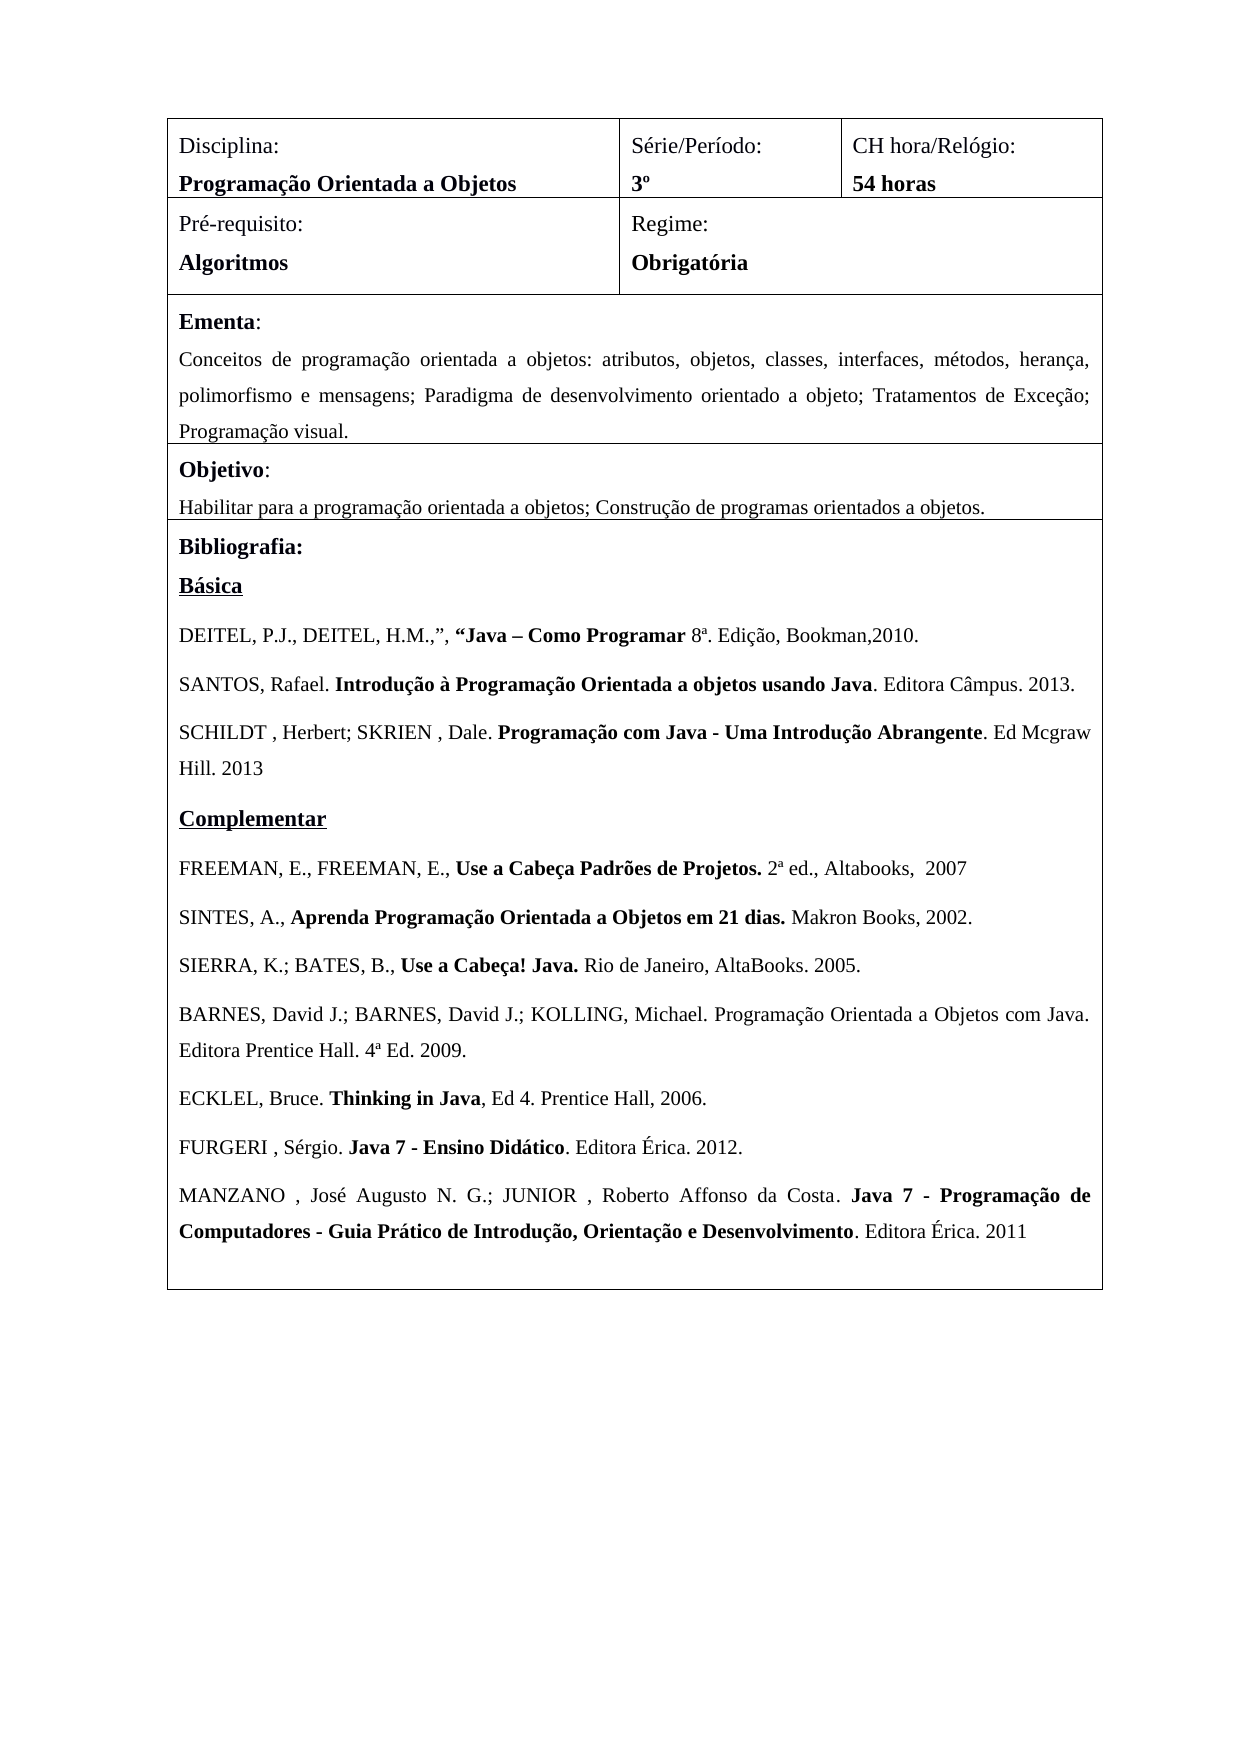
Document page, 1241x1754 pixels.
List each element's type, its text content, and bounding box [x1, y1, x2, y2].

table_cell Objetivo: Habilitar para a programação orientada a objetos; Construção de programas orientados a objetos. [168, 444, 1102, 519]
table_header CH hora/Relógio: 54 horas [842, 119, 1102, 197]
table_cell Bibliografia: Básica DEITEL, P.J., DEITEL, H.M.,”, “Java – Como Programar 8ª. Edição, Bookman,2010. SANTOS, Rafael. Introdução à Programação Orientada a objetos usando Java. Editora Câmpus. 2013. SCHILDT , Herbert; SKRIEN , Dale. Programação com Java - Uma Introdução Abrangente. Ed Mcgraw Hill. 2013 Complementar FREEMAN, E., FREEMAN, E., Use a Cabeça Padrões de Projetos. 2ª ed., Altabooks, 2007 SINTES, A., Aprenda Programação Orientada a Objetos em 21 dias. Makron Books, 2002. SIERRA, K.; BATES, B., Use a Cabeça! Java. Rio de Janeiro, AltaBooks. 2005. BARNES, David J.; BARNES, David J.; KOLLING, Michael. Programação Orientada a Objetos com Java. Editora Prentice Hall. 4ª Ed. 2009. ECKLEL, Bruce. Thinking in Java, Ed 4. Prentice Hall, 2006. FURGERI , Sérgio. Java 7 - Ensino Didático. Editora Érica. 2012. MANZANO , José Augusto N. G.; JUNIOR , Roberto Affonso da Costa. Java 7 - Programação de Computadores - Guia Prático de Introdução, Orientação e Desenvolvimento. Editora Érica. 2011 [168, 520, 1102, 1289]
table_cell Ementa: Conceitos de programação orientada a objetos: atributos, objetos, classes, interfaces, métodos, herança, polimorfismo e mensagens; Paradigma de desenvolvimento orientado a objeto; Tratamentos de Exceção; Programação visual. [168, 295, 1102, 443]
table_header Série/Período: 3º [620, 119, 841, 197]
table_header Disciplina: Programação Orientada a Objetos [168, 119, 619, 197]
table_cell Pré-requisito: Algoritmos [168, 198, 619, 294]
table_cell Regime: Obrigatória [620, 198, 1102, 294]
